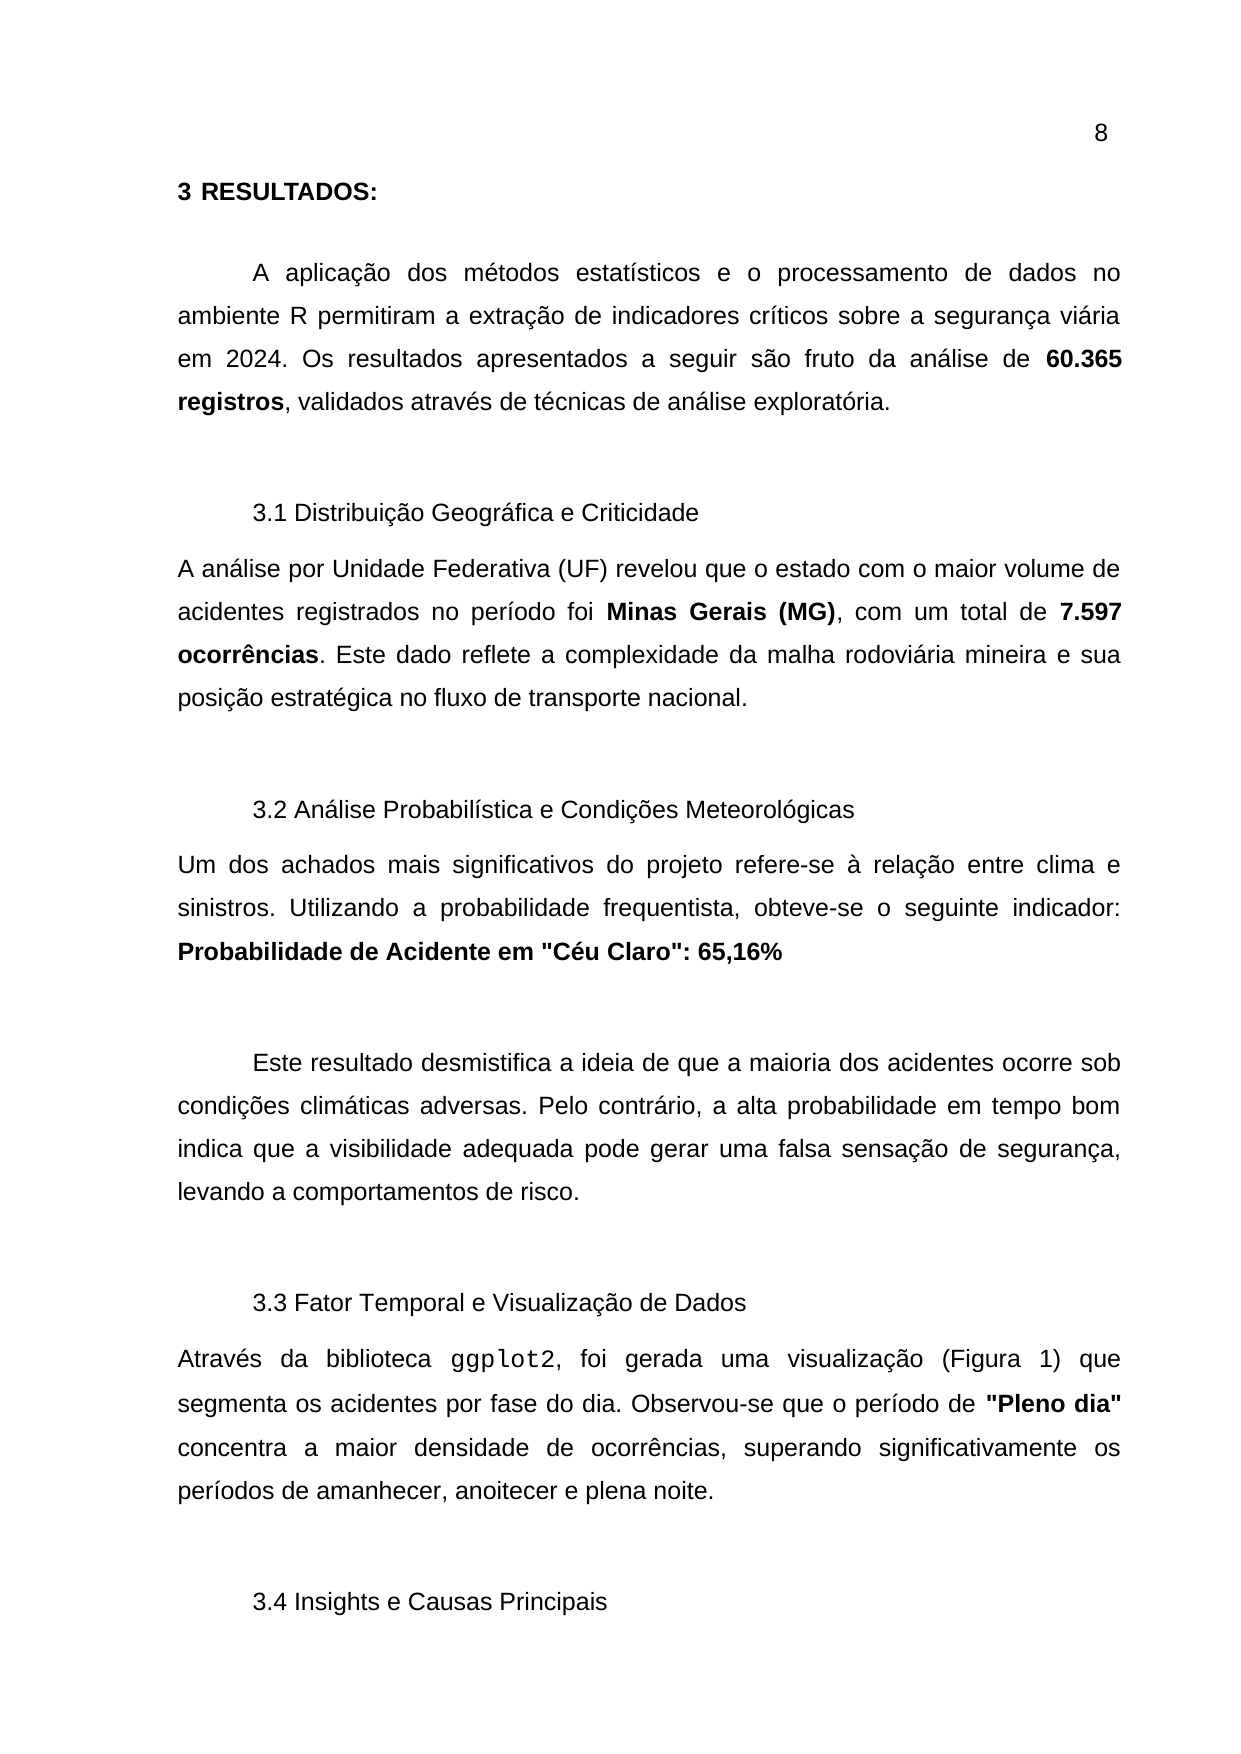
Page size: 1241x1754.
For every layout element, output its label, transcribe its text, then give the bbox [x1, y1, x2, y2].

text A análise por Unidade Federativa (UF) revelou que o estado com o maior volume de acidentes registrados no período foi Minas Gerais (MG), com um total de 7.597 ocorrências. Este dado reflete a complexidade da malha rodoviária mineira e sua posição estratégica no fluxo de transporte nacional. [177, 554, 1122, 712]
text 3.1 Distribuição Geográfica e Criticidade [177, 498, 1122, 527]
subtitle RESULTADOS: [177, 177, 1122, 206]
text Através da biblioteca ggplot2, foi gerada uma visualização (Figura 1) que segmenta os acidentes por fase do dia. Observou-se que o período de "Pleno dia" concentra a maior densidade de ocorrências, superando significativamente os períodos de amanhecer, anoitecer e plena noite. [177, 1344, 1122, 1504]
text Este resultado desmistifica a ideia de que a maioria dos acidentes ocorre sob condições climáticas adversas. Pelo contrário, a alta probabilidade em tempo bom indica que a visibilidade adequada pode gerar uma falsa sensação de segurança, levando a comportamentos de risco. [177, 1048, 1122, 1206]
text Um dos achados mais significativos do projeto refere-se à relação entre clima e sinistros. Utilizando a probabilidade frequentista, obteve-se o seguinte indicador: Probabilidade de Acidente em "Céu Claro": 65,16% [177, 850, 1122, 965]
text 3.4 Insights e Causas Principais [177, 1587, 1122, 1616]
text A aplicação dos métodos estatísticos e o processamento de dados no ambiente R permitiram a extração de indicadores críticos sobre a segurança viária em 2024. Os resultados apresentados a seguir são fruto da análise de 60.365 registros, validados através de técnicas de análise exploratória. [177, 258, 1122, 416]
text 3.2 Análise Probabilística e Condições Meteorológicas [177, 795, 1122, 823]
text 3.3 Fator Temporal e Visualização de Dados [177, 1288, 1122, 1317]
